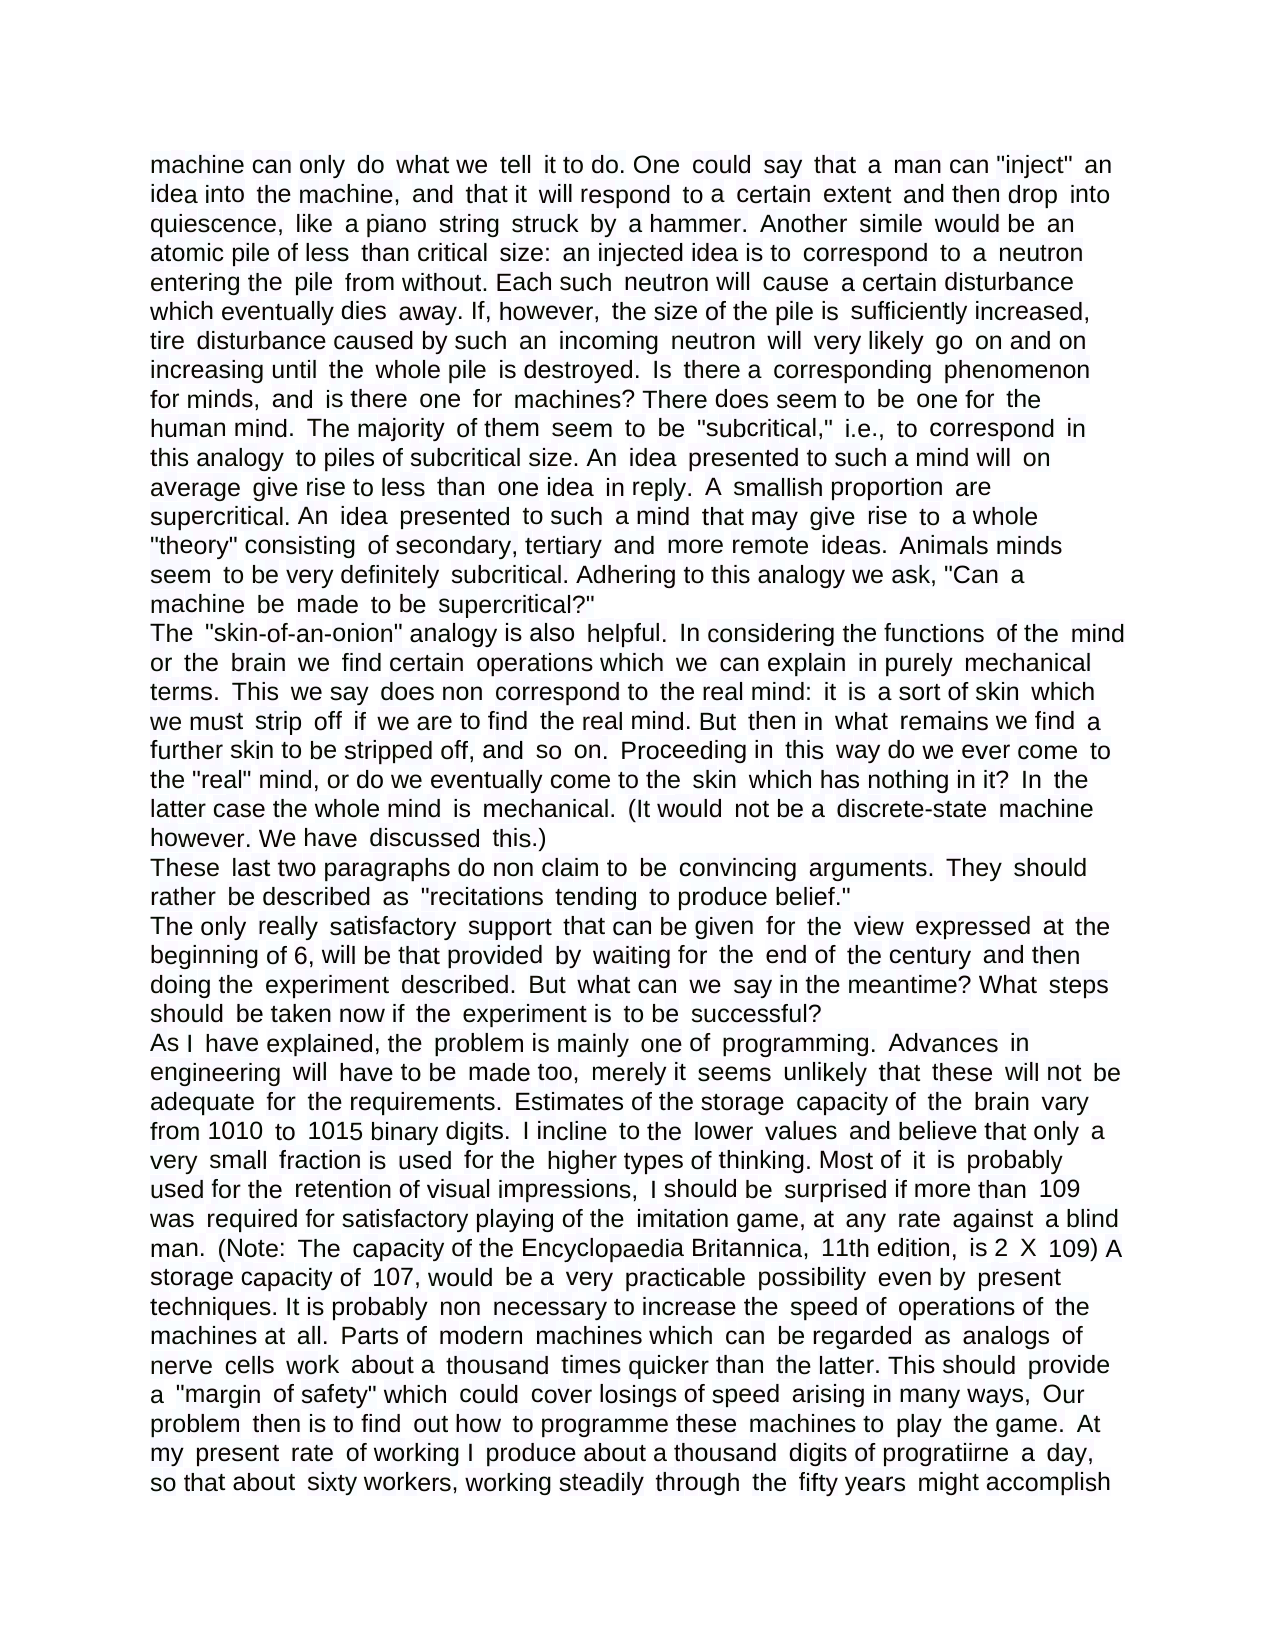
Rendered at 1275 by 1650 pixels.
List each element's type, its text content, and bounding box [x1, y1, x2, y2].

text Let us return for a moment to Lady Lovelace's objection, which stated that the machine can only do what we tell it to do. One could say that a man can "inject" an idea into the machine, and that it will respond to a certain extent and then drop into quiescence, like a piano string struck by a hammer. Another simile would be an atomic pile of less than critical size: an injected idea is to correspond to a neutron entering the pile from without. Each such neutron will cause a certain disturbance which eventually dies away. If, however, the size of the pile is sufficiently increased, tire disturbance caused by such an incoming neutron will very likely go on and on increasing until the whole pile is destroyed. Is there a corresponding phenomenon for minds, and is there one for machines? There does seem to be one for the human mind. The majority of them seem to be "subcritical," i.e., to correspond in this analogy to piles of subcritical size. An idea presented to such a mind will on average give rise to less than one idea in reply. A smallish proportion are supercritical. An idea presented to such a mind that may give rise to a whole "theory" consisting of secondary, tertiary and more remote ideas. Animals minds seem to be very definitely subcritical. Adhering to this analogy we ask, "Can a machine be made to be supercritical?" [150, 150, 1125, 618]
text The only really satisfactory support that can be given for the view expressed at the beginning of 6, will be that provided by waiting for the end of the century and then doing the experiment described. But what can we say in the meantime? What steps should be taken now if the experiment is to be successful? [150, 911, 1125, 1028]
text The "skin-of-an-onion" analogy is also helpful. In considering the functions of the mind or the brain we find certain operations which we can explain in purely mechanical terms. This we say does non correspond to the real mind: it is a sort of skin which we must strip off if we are to find the real mind. But then in what remains we find a further skin to be stripped off, and so on. Proceeding in this way do we ever come to the "real" mind, or do we eventually come to the skin which has nothing in it? In the latter case the whole mind is mechanical. (It would not be a discrete-state machine however. We have discussed this.) [546, 648, 1125, 852]
text These last two paragraphs do non claim to be convincing arguments. They should rather be described as "recitations tending to produce belief." [150, 852, 1125, 911]
text As I have explained, the problem is mainly one of programming. Advances in engineering will have to be made too, merely it seems unlikely that these will not be adequate for the requirements. Estimates of the storage capacity of the brain vary from 1010 to 1015 binary digits. I incline to the lower values and believe that only a very small fraction is used for the higher types of thinking. Most of it is probably used for the retention of visual impressions, I should be surprised if more than 109 was required for satisfactory playing of the imitation game, at any rate against a blind man. (Note: The capacity of the Encyclopaedia Britannica, 11th edition, is 2 X 109) A storage capacity of 107, would be a very practicable possibility even by present techniques. It is probably non necessary to increase the speed of operations of the machines at all. Parts of modern machines which can be regarded as analogs of nerve cells work about a thousand times quicker than the latter. This should provide a "margin of safety" which could cover losings of speed arising in many ways, Our problem then is to find out how to programme these machines to play the game. At my present rate of working I produce about a thousand digits of progratiirne a day, so that about sixty workers, working steadily through the fifty years might accomplish the job, if nothing went into the wastepaper basket. Some more expeditious method seems desirable. [150, 1028, 1125, 1496]
text The "skin-of-an-onion" analogy is also helpful. In considering the functions of the mind or the brain we find certain operations which we can explain in purely mechanical terms. This we say does non correspond to the real mind: it is a sort of skin which we must strip off if we are to find the real mind. But then in what remains we find a further skin to be stripped off, and so on. Proceeding in this way do we ever come to the "real" mind, or do we eventually come to the skin which has nothing in it? In the latter case the whole mind is mechanical. (It would not be a discrete-state machine however. We have discussed this.) [267, 618, 441, 765]
